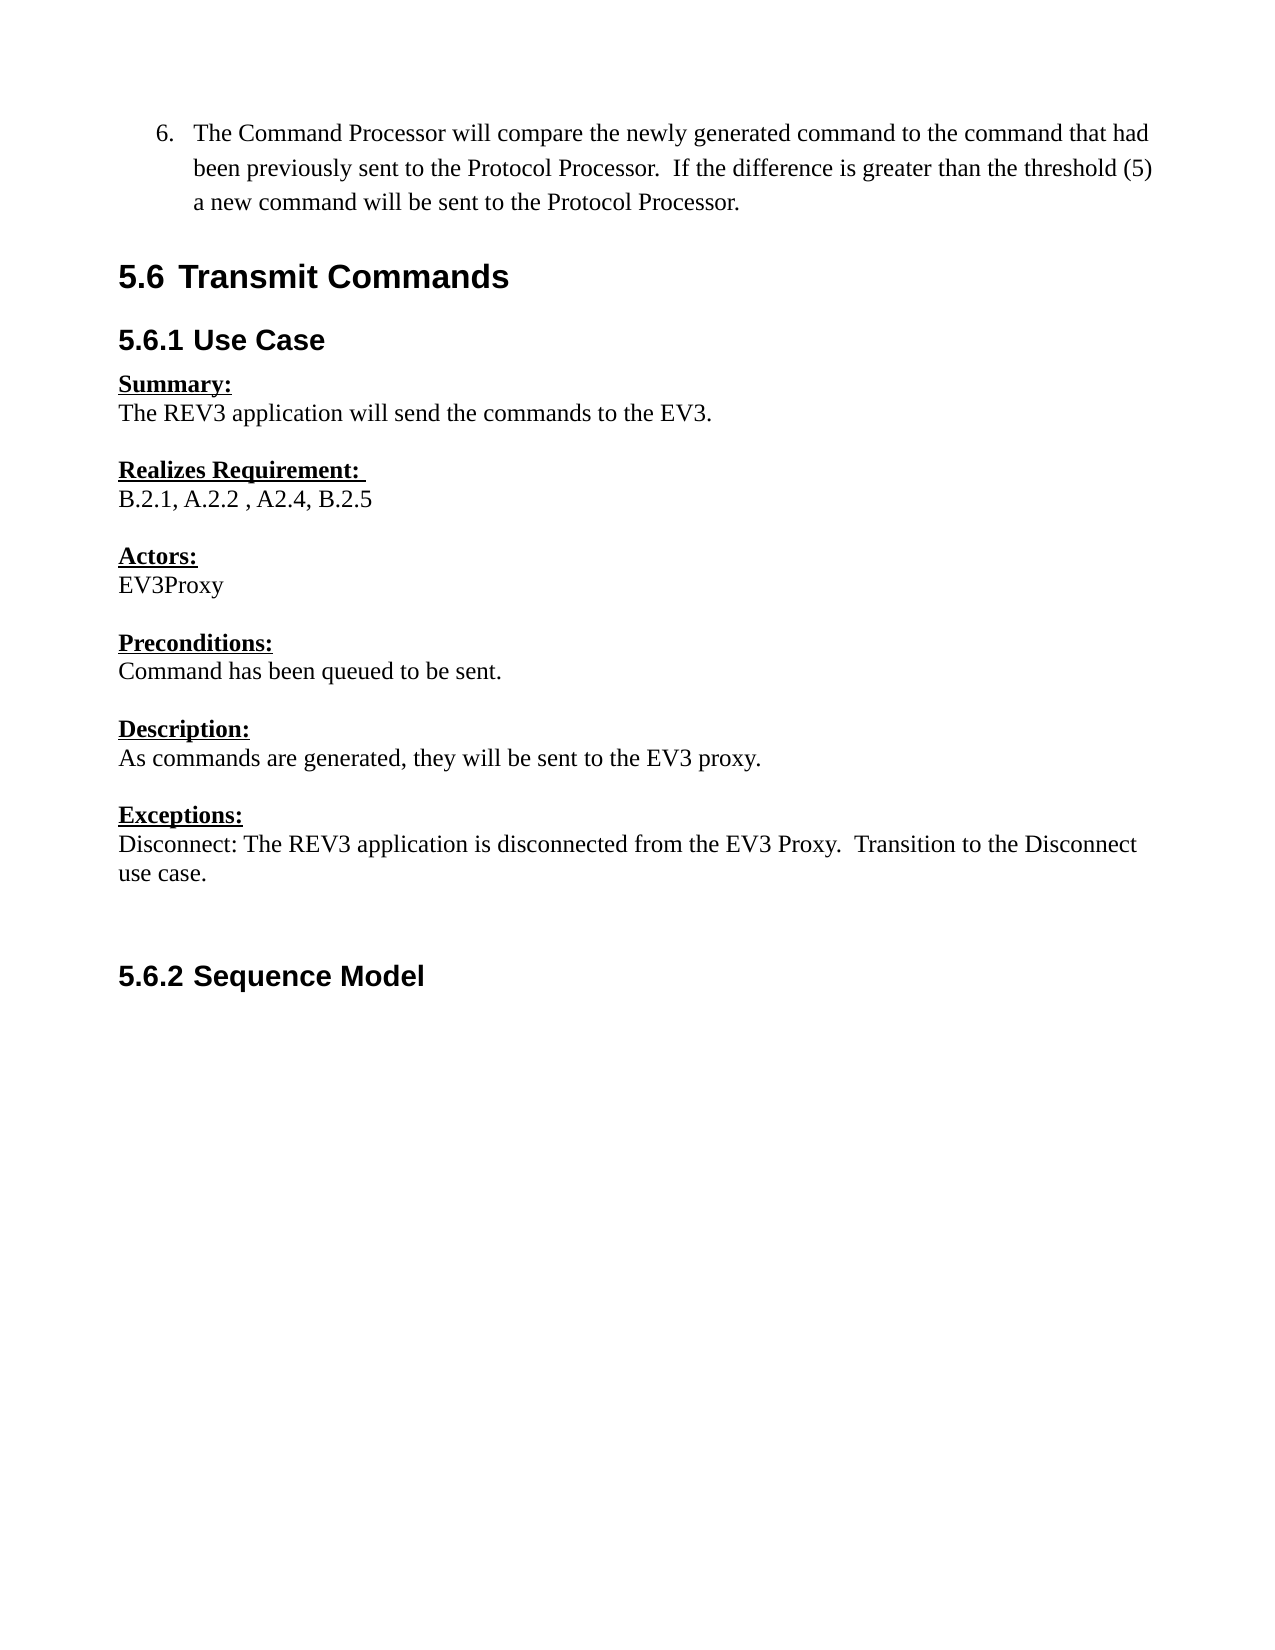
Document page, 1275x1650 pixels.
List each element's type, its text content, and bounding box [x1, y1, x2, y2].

subtitle Transmit Commands [118, 257, 1157, 296]
list The Command Processor will compare the newly generated command to the command that had been previously sent to the Protocol Processor. If the difference is greater than the threshold (5) a new command will be sent to the Protocol Processor. [156, 118, 1157, 216]
text As commands are generated, they will be sent to the EV3 proxy. [118, 743, 1157, 771]
text Description: [118, 714, 1157, 743]
subtitle Use Case [118, 323, 1157, 356]
text The REV3 application will send the commands to the EV3. [118, 398, 1157, 426]
text Summary: [118, 369, 1157, 398]
text Preconditions: [118, 628, 1157, 656]
text Realizes Requirement: [118, 455, 1157, 484]
text B.2.1, A.2.2 , A2.4, B.2.5 [118, 484, 1157, 513]
text Actors: [118, 541, 1157, 570]
text Exceptions: [118, 800, 1157, 829]
text Command has been queued to be sent. [118, 656, 1157, 685]
text Disconnect: The REV3 application is disconnected from the EV3 Proxy. Transition to the Disconnect use case. [118, 829, 1157, 886]
text EV3Proxy [118, 570, 1157, 599]
subtitle Sequence Model [118, 958, 1157, 992]
